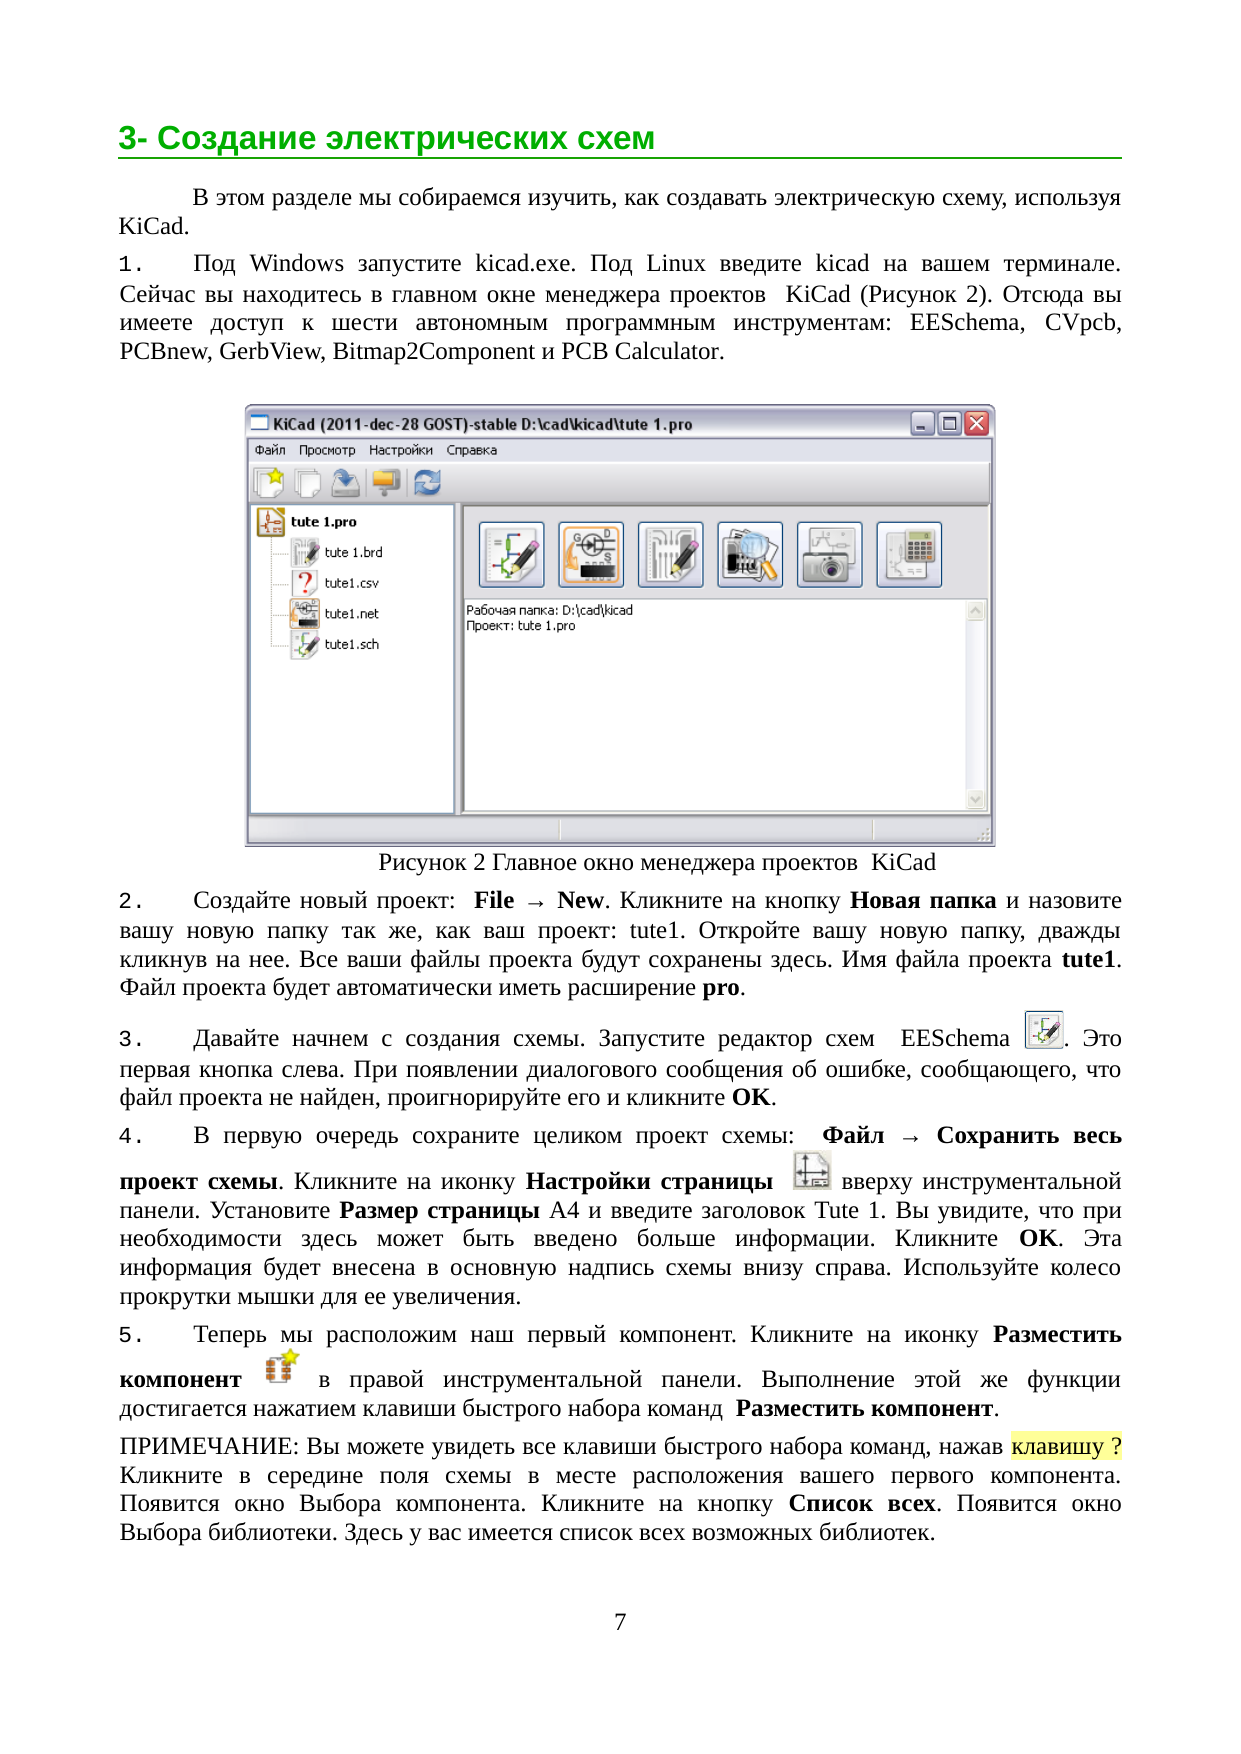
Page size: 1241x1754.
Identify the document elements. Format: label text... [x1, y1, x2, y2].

list Создайте новый проект: File → New. Кликните на кнопку Новая папка и назовите вашу новую папку так же, как ваш проект: tute1. Откройте вашу новую папку, дважды кликнув на нее. Все ваши файлы проекта будут сохранены здесь. Имя файла проекта tute1. Файл проекта будет автоматически иметь расширение pro. [118, 885, 1122, 1001]
picture [792, 1150, 832, 1190]
text В этом разделе мы собираемся изучить, как создавать электрическую схему, используя KiCad. [118, 182, 1122, 239]
picture [244, 404, 996, 847]
text Рисунок 2 Главное окно менеджера проектов KiCad [118, 409, 1122, 876]
picture [1024, 1010, 1064, 1049]
subtitle 3- Создание электрических схем [118, 118, 1122, 157]
list Под Windows запустите kicad.exe. Под Linux введите kicad на вашем терминале. Сейчас вы находитесь в главном окне менеджера проектов KiCad (Рисунок 2). Отсюда вы имеете доступ к шести автономным программным инструментам: EESchema, CVpcb, PCBnew, GerbView, Bitmap2Component и PCB Calculator. [118, 248, 1122, 365]
list Давайте начнем с создания схемы. Запустите редактор схем EESchema . Это первая кнопка слева. При появлении диалогового сообщения об ошибке, сообщающего, что файл проекта не найден, проигнорируйте его и кликните OK. [118, 1010, 1122, 1111]
picture [260, 1348, 300, 1388]
list ПРИМЕЧАНИЕ: Вы можете увидеть все клавиши быстрого набора команд, нажав клавишу ? Кликните в середине поля схемы в месте расположения вашего первого компонента. Появится окно Выбора компонента. Кликните на кнопку Список всех. Появится окно Выбора библиотеки. Здесь у вас имеется список всех возможных библиотек. [118, 1431, 1122, 1546]
list В первую очередь сохраните целиком проект схемы: Файл → Сохранить весь проект схемы. Кликните на иконку Настройки страницы вверху инструментальной панели. Установите Размер страницы А4 и введите заголовок Tute 1. Вы увидите, что при необходимости здесь может быть введено больше информации. Кликните OK. Эта информация будет внесена в основную надпись схемы внизу справа. Используйте колесо прокрутки мышки для ее увеличения. [118, 1120, 1122, 1310]
list Теперь мы расположим наш первый компонент. Кликните на иконку Разместить компонент в правой инструментальной панели. Выполнение этой же функции достигается нажатием клавиши быстрого набора команд Разместить компонент. [118, 1319, 1122, 1422]
